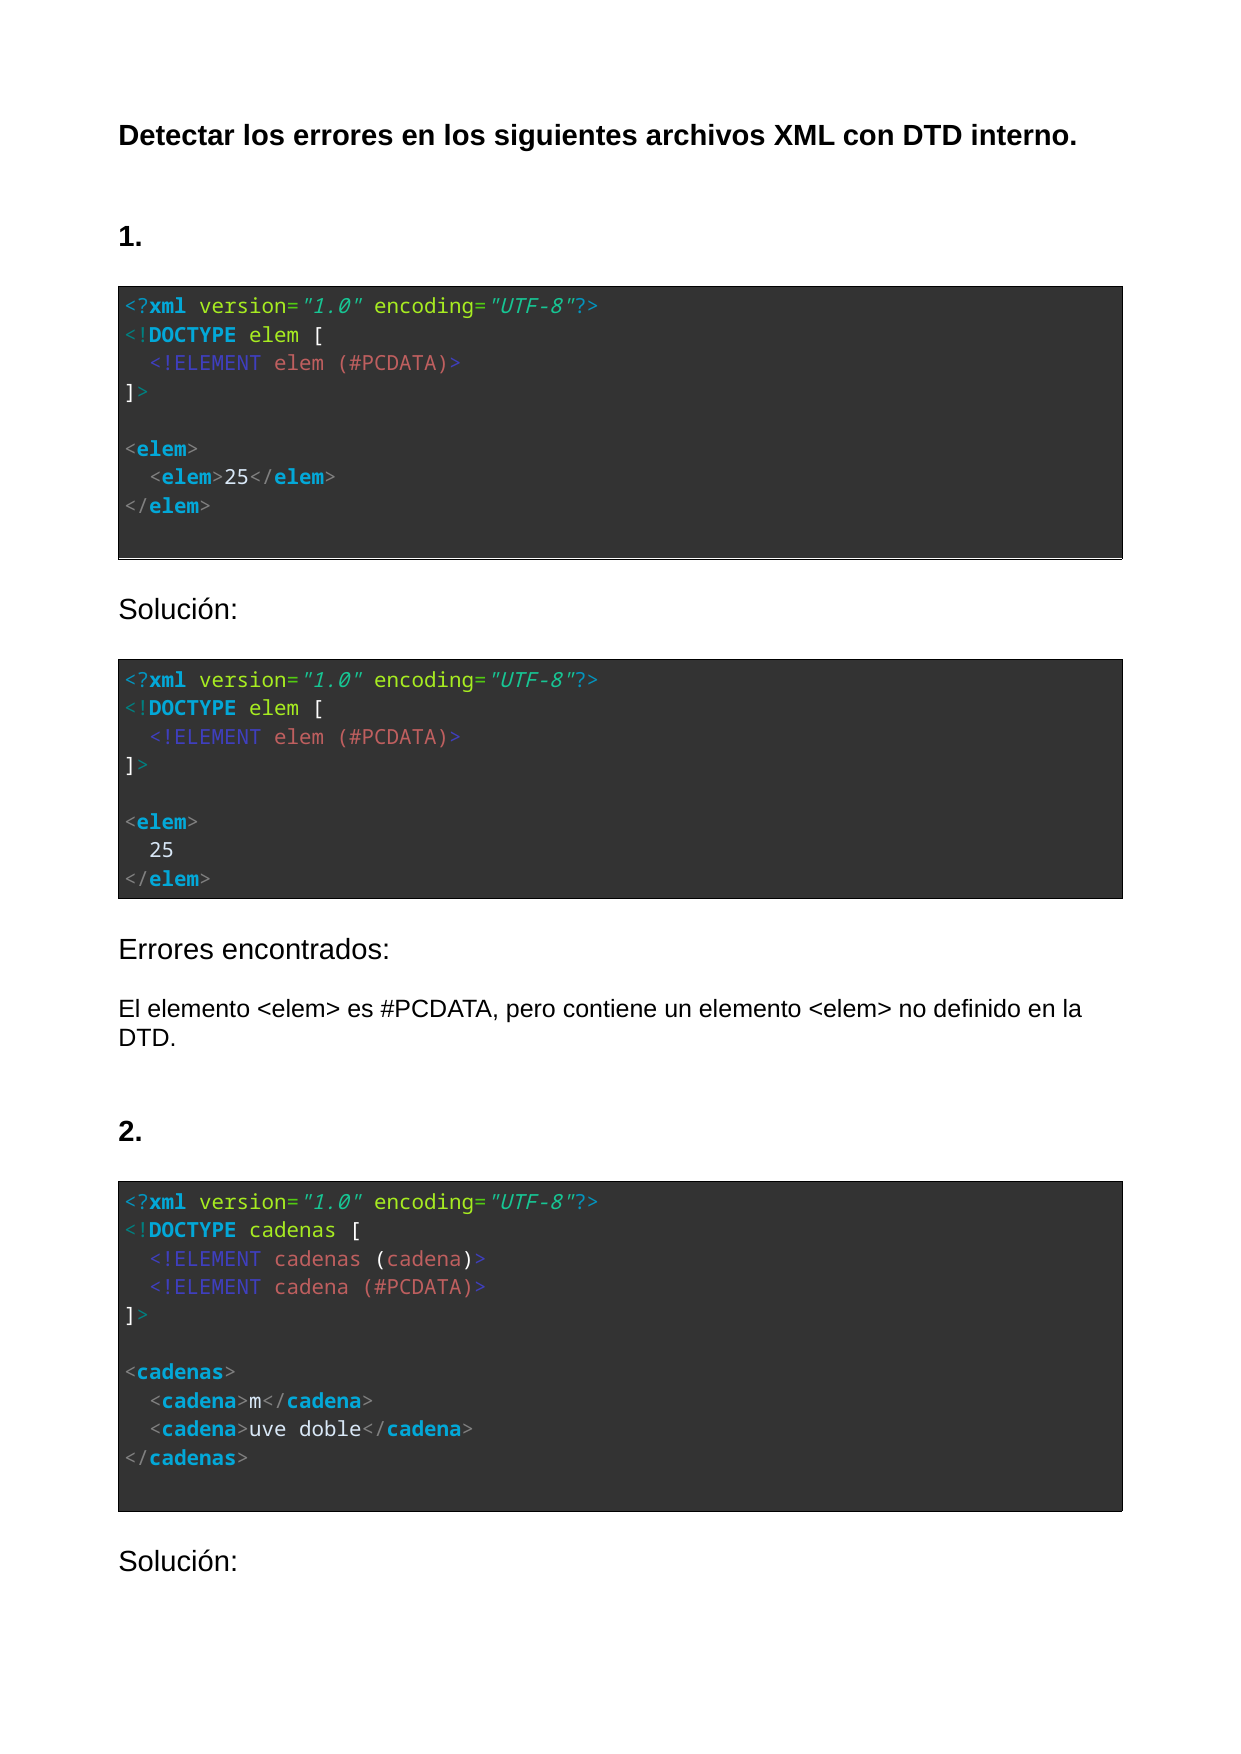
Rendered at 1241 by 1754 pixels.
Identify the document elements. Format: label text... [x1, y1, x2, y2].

text Solución: [118, 1544, 1122, 1578]
text Errores encontrados: [118, 932, 1122, 965]
text Solución: [118, 592, 1122, 626]
table_header <?xml version="1.0" encoding="UTF-8"?> <!DOCTYPE elem [ <!ELEMENT elem (#PCDATA)> ]> <elem> <elem>25</elem> </elem> [119, 287, 1122, 558]
text Detectar los errores en los siguientes archivos XML con DTD interno. [118, 118, 1122, 152]
text El elemento <elem> es #PCDATA, pero contiene un elemento <elem> no definido en la DTD. [118, 994, 1122, 1052]
table_header <?xml version="1.0" encoding="UTF-8"?> <!DOCTYPE elem [ <!ELEMENT elem (#PCDATA)> ]> <elem> 25 </elem> [119, 660, 1122, 898]
table_header <?xml version="1.0" encoding="UTF-8"?> <!DOCTYPE cadenas [ <!ELEMENT cadenas (cadena)> <!ELEMENT cadena (#PCDATA)> ]> <cadenas> <cadena>m</cadena> <cadena>uve doble</cadena> </cadenas> [119, 1182, 1122, 1511]
text 1. [118, 219, 1122, 252]
text 2. [118, 1114, 1122, 1147]
